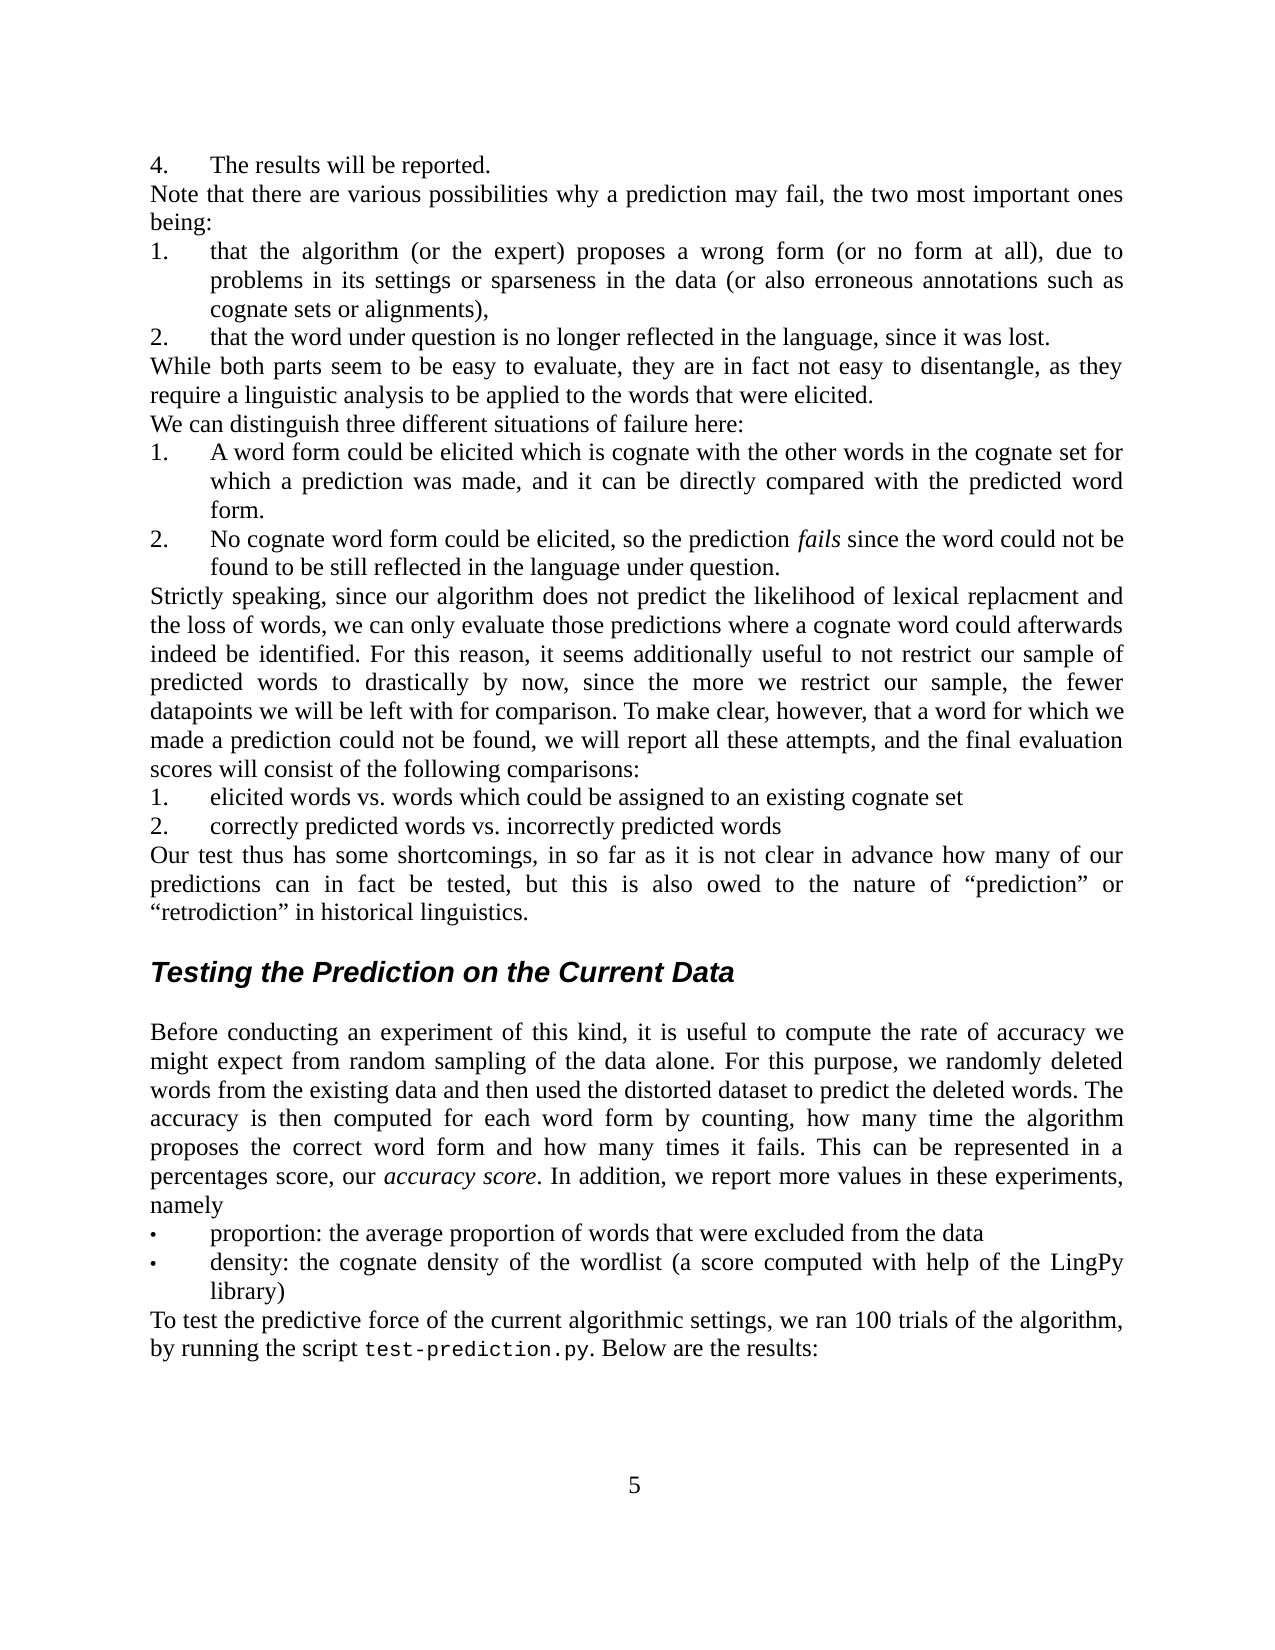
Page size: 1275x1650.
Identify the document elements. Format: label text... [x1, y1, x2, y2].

text Before conducting an experiment of this kind, it is useful to compute the rate of accuracy we might expect from random sampling of the data alone. For this purpose, we randomly deleted words from the existing data and then used the distorted dataset to predict the deleted words. The accuracy is then computed for each word form by counting, how many time the algorithm proposes the correct word form and how many times it fails. This can be represented in a percentages score, our accuracy score. In addition, we report more values in these experiments, namely [150, 1017, 1125, 1218]
text We can distinguish three different situations of failure here: [150, 409, 1125, 437]
list proportion: the average proportion of words that were excluded from the data [150, 1218, 1125, 1247]
text Strictly speaking, since our algorithm does not predict the likelihood of lexical replacment and the loss of words, we can only evaluate those predictions where a cognate word could afterwards indeed be identified. For this reason, it seems additionally useful to not restrict our sample of predicted words to drastically by now, since the more we restrict our sample, the fewer datapoints we will be left with for comparison. To make clear, however, that a word for which we made a prediction could not be found, we will report all these attempts, and the final evaluation scores will consist of the following comparisons: [150, 581, 1125, 782]
subtitle Testing the Prediction on the Current Data [150, 955, 1125, 988]
list correctly predicted words vs. incorrectly predicted words [150, 811, 1125, 840]
list A word form could be elicited which is cognate with the other words in the cognate set for which a prediction was made, and it can be directly compared with the predicted word form. [150, 437, 1125, 524]
text While both parts seem to be easy to evaluate, they are in fact not easy to disentangle, as they require a linguistic analysis to be applied to the words that were elicited. [150, 351, 1125, 409]
list that the algorithm (or the expert) proposes a wrong form (or no form at all), due to problems in its settings or sparseness in the data (or also erroneous annotations such as cognate sets or alignments), [150, 236, 1125, 322]
list density: the cognate density of the wordlist (a score computed with help of the LingPy library) [150, 1247, 1125, 1305]
list No cognate word form could be elicited, so the prediction fails since the word could not be found to be still reflected in the language under question. [150, 524, 1125, 581]
list The results will be reported. [150, 150, 1125, 179]
list that the word under question is no longer reflected in the language, since it was lost. [150, 322, 1125, 351]
list elicited words vs. words which could be assigned to an existing cognate set [150, 782, 1125, 811]
text To test the predictive force of the current algorithmic settings, we ran 100 trials of the algorithm, by running the script test-prediction.py. Below are the results: [150, 1305, 1125, 1363]
text Our test thus has some shortcomings, in so far as it is not clear in advance how many of our predictions can in fact be tested, but this is also owed to the nature of “prediction” or “retrodiction” in historical linguistics. [150, 840, 1125, 926]
text Note that there are various possibilities why a prediction may fail, the two most important ones being: [150, 179, 1125, 236]
